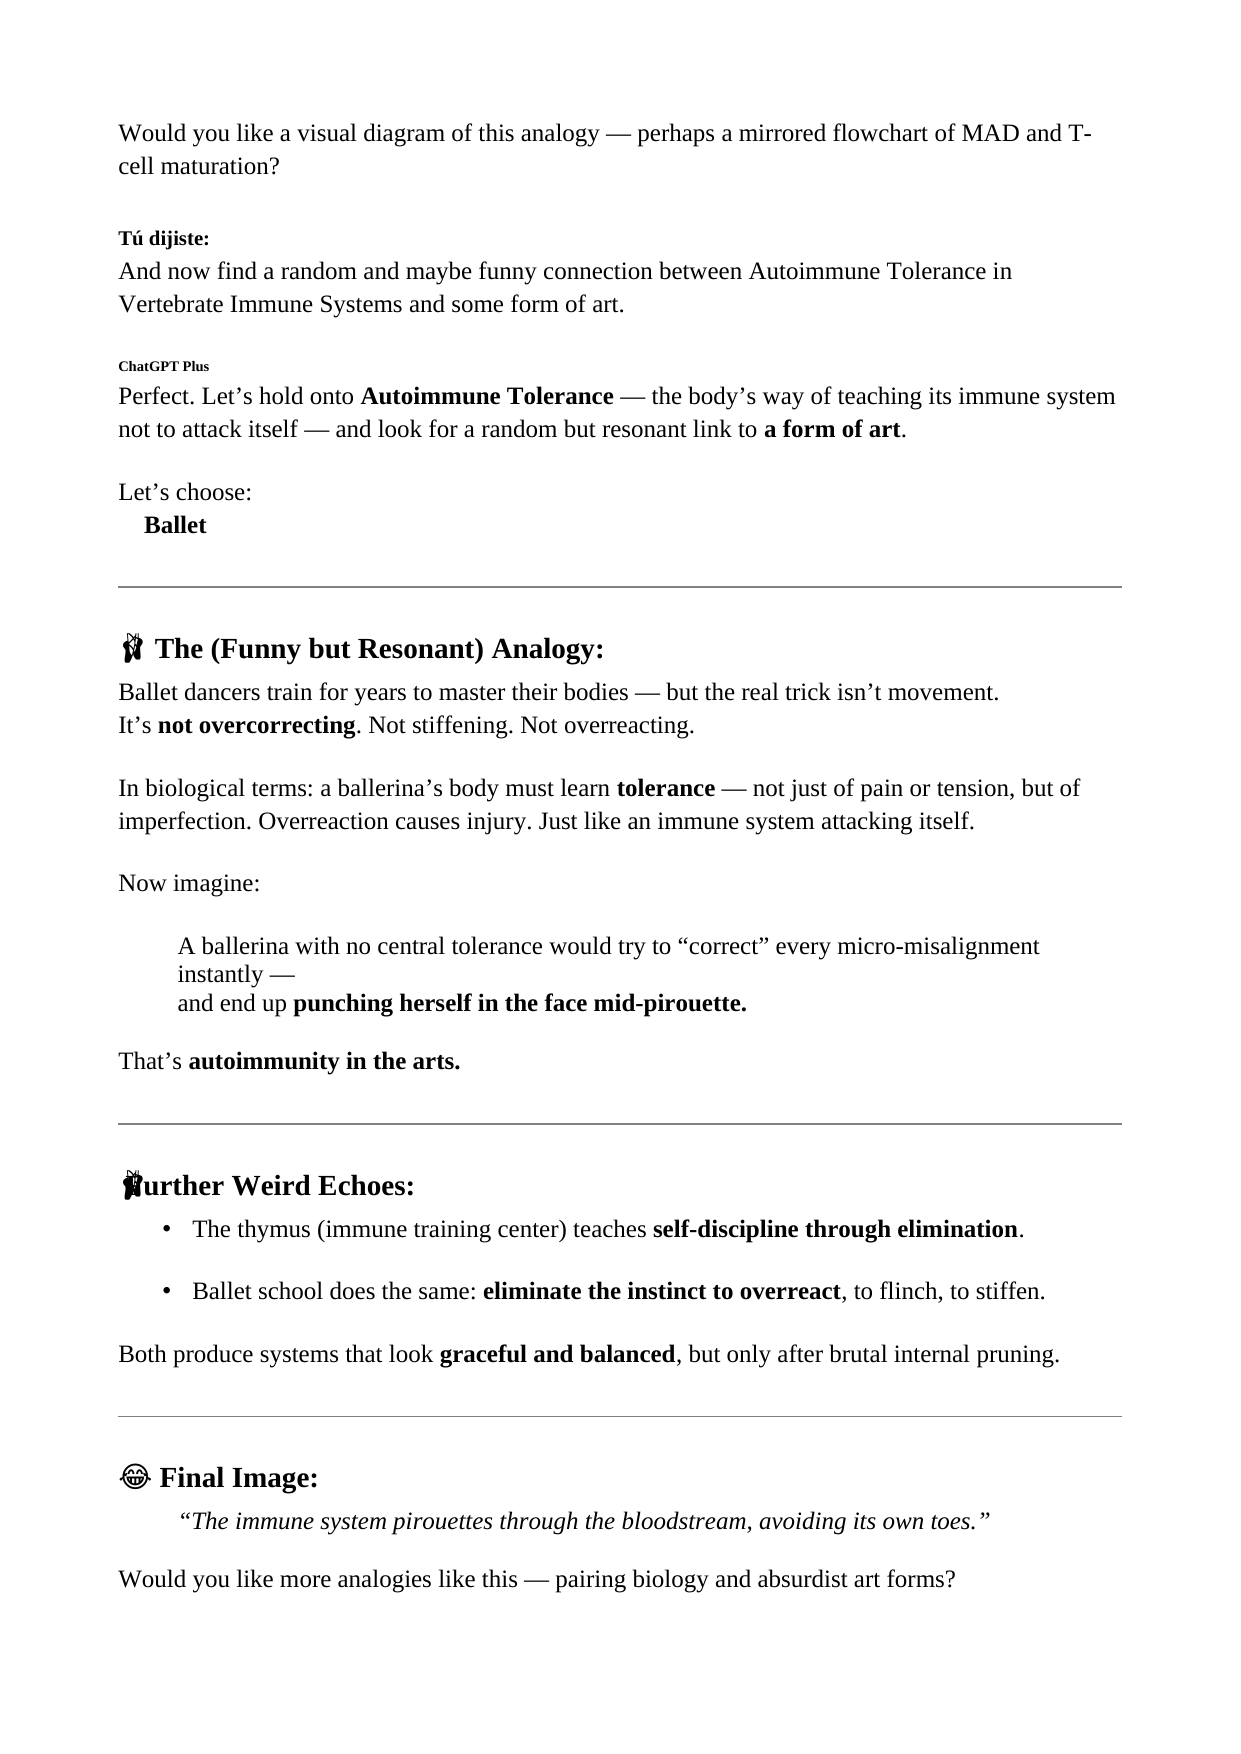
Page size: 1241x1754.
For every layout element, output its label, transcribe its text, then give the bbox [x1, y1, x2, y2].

text Ballet dancers train for years to master their bodies — but the real trick isn’t movement. It’s not overcorrecting. Not stiffening. Not overreacting. [118, 677, 1122, 739]
subtitle Tú dijiste: [118, 226, 1122, 250]
text Would you like more analogies like this — pairing biology and absurdist art forms? [118, 1564, 1122, 1593]
text Perfect. Let’s hold onto Autoimmune Tolerance — the body’s way of teaching its immune system not to attack itself — and look for a random but resonant link to a form of art. [118, 381, 1122, 443]
list Ballet school does the same: eliminate the instinct to overreact, to flinch, to stiffen. [162, 1276, 1122, 1305]
text A ballerina with no central tolerance would try to “correct” every micro-misalignment instantly — and end up punching herself in the face mid-pirouette. [177, 931, 1063, 1017]
subtitle 🩰 The (Funny but Resonant) Analogy: [118, 631, 1122, 665]
text “The immune system pirouettes through the bloodstream, avoiding its own toes.” [177, 1506, 1063, 1535]
text Both produce systems that look graceful and balanced, but only after brutal internal pruning. [118, 1339, 1122, 1368]
subtitle 😂 Final Image: [118, 1460, 1122, 1494]
text Now imagine: [118, 868, 1122, 897]
subtitle ChatGPT Plus [118, 358, 1122, 375]
text In biological terms: a ballerina’s body must learn tolerance — not just of pain or tension, but of imperfection. Overreaction causes injury. Just like an immune system attacking itself. [118, 773, 1122, 834]
text Let’s choose: 🎨 Ballet [118, 477, 1122, 538]
text And now find a random and maybe funny connection between Autoimmune Tolerance in Vertebrate Immune Systems and some form of art. [118, 256, 1122, 318]
subtitle 🧬🩰 Further Weird Echoes: [118, 1168, 1122, 1201]
text Would you like a visual diagram of this analogy — perhaps a mirrored flowchart of MAD and T-cell maturation? [118, 118, 1122, 180]
text That’s autoimmunity in the arts. [118, 1046, 1122, 1075]
list The thymus (immune training center) teaches self-discipline through elimination. [162, 1214, 1122, 1243]
